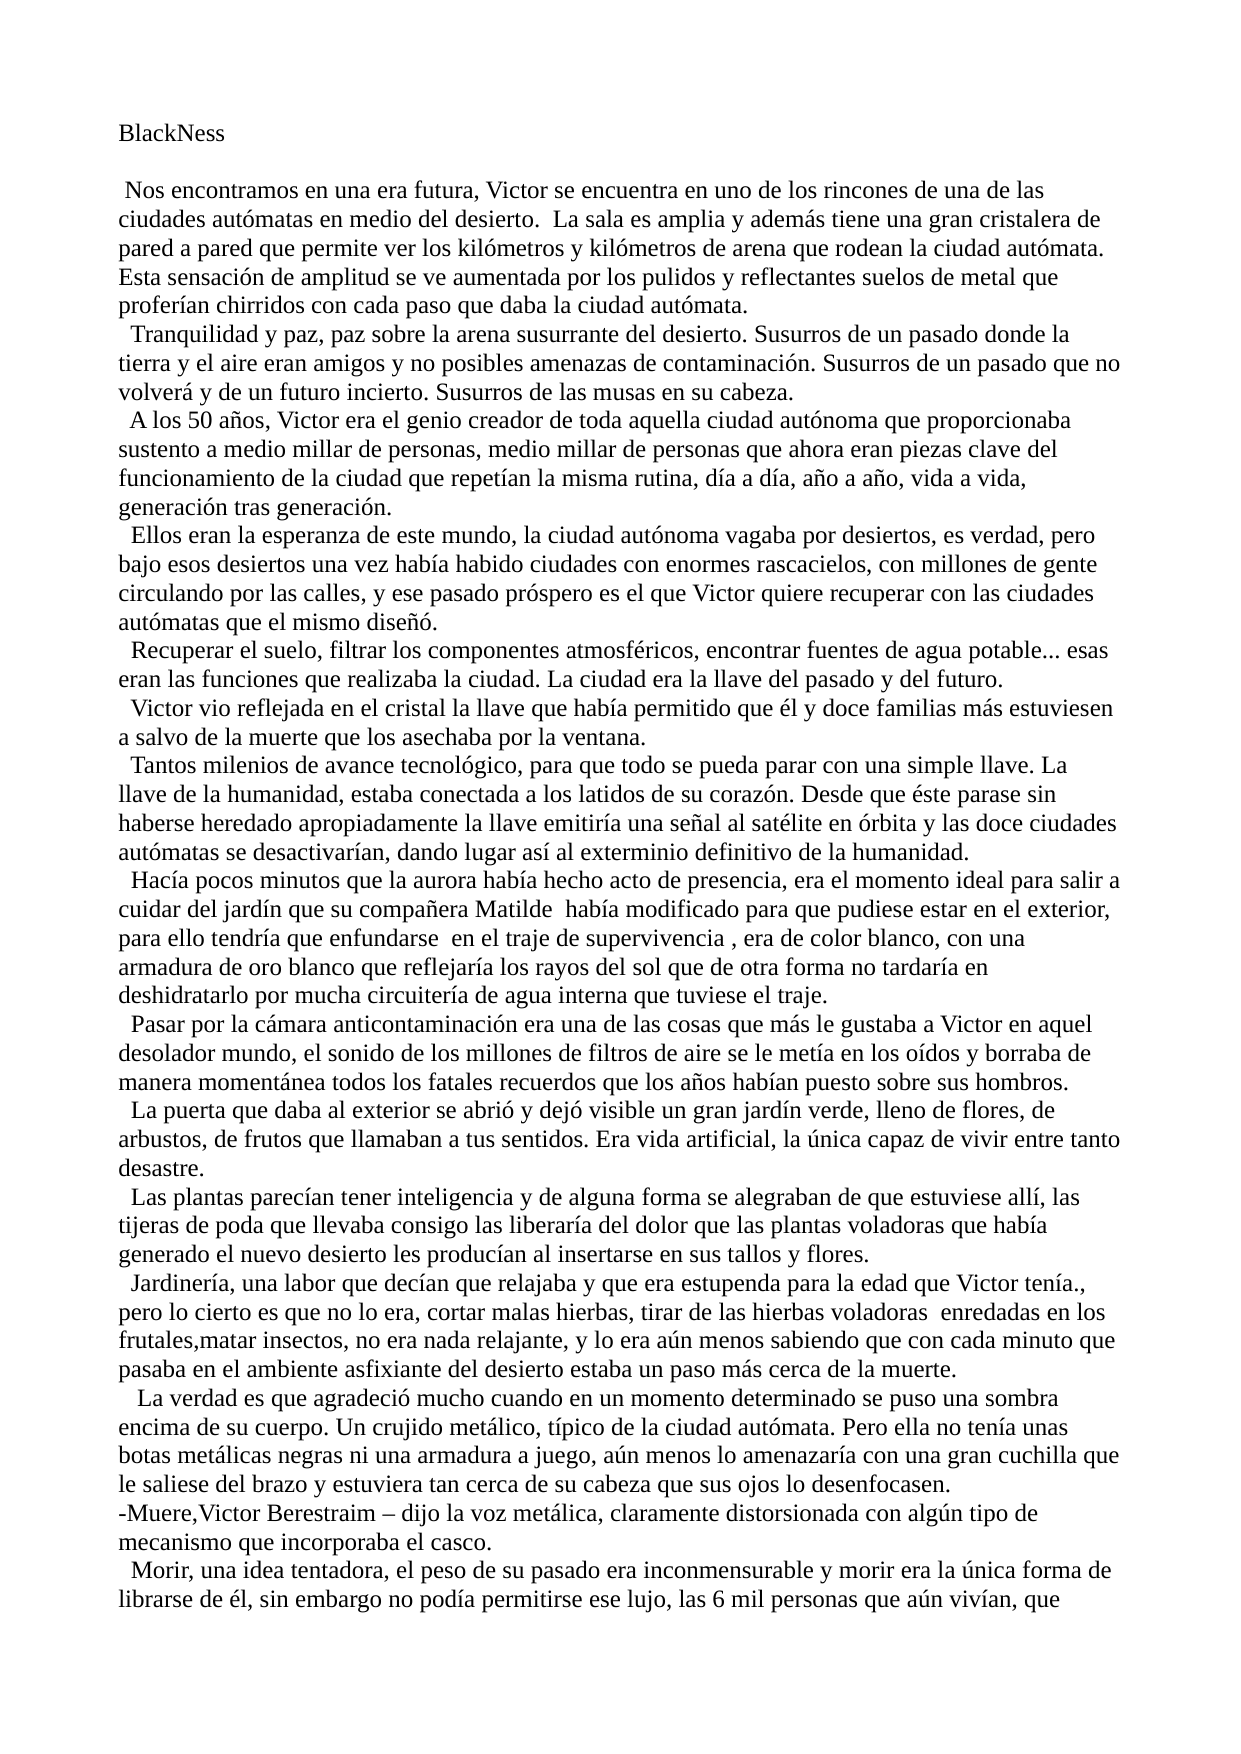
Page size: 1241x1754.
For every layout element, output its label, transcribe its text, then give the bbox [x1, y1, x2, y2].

text Recuperar el suelo, filtrar los componentes atmosféricos, encontrar fuentes de agua potable... esas eran las funciones que realizaba la ciudad. La ciudad era la llave del pasado y del futuro. [118, 636, 1122, 693]
text Hacía pocos minutos que la aurora había hecho acto de presencia, era el momento ideal para salir a cuidar del jardín que su compañera Matilde había modificado para que pudiese estar en el exterior, para ello tendría que enfundarse en el traje de supervivencia , era de color blanco, con una armadura de oro blanco que reflejaría los rayos del sol que de otra forma no tardaría en deshidratarlo por mucha circuitería de agua interna que tuviese el traje. [118, 866, 1122, 1009]
text Jardinería, una labor que decían que relajaba y que era estupenda para la edad que Victor tenía., pero lo cierto es que no lo era, cortar malas hierbas, tirar de las hierbas voladoras enredadas en los frutales,matar insectos, no era nada relajante, y lo era aún menos sabiendo que con cada minuto que pasaba en el ambiente asfixiante del desierto estaba un paso más cerca de la muerte. [118, 1268, 1122, 1383]
text La verdad es que agradeció mucho cuando en un momento determinado se puso una sombra encima de su cuerpo. Un crujido metálico, típico de la ciudad autómata. Pero ella no tenía unas botas metálicas negras ni una armadura a juego, aún menos lo amenazaría con una gran cuchilla que le saliese del brazo y estuviera tan cerca de su cabeza que sus ojos lo desenfocasen. [118, 1383, 1122, 1498]
text Tranquilidad y paz, paz sobre la arena susurrante del desierto. Susurros de un pasado donde la tierra y el aire eran amigos y no posibles amenazas de contaminación. Susurros de un pasado que no volverá y de un futuro incierto. Susurros de las musas en su cabeza. [118, 319, 1122, 406]
text Tantos milenios de avance tecnológico, para que todo se pueda parar con una simple llave. La llave de la humanidad, estaba conectada a los latidos de su corazón. Desde que éste parase sin haberse heredado apropiadamente la llave emitiría una señal al satélite en órbita y las doce ciudades autómatas se desactivarían, dando lugar así al exterminio definitivo de la humanidad. [118, 751, 1122, 866]
text Nos encontramos en una era futura, Victor se encuentra en uno de los rincones de una de las ciudades autómatas en medio del desierto. La sala es amplia y además tiene una gran cristalera de pared a pared que permite ver los kilómetros y kilómetros de arena que rodean la ciudad autómata. Esta sensación de amplitud se ve aumentada por los pulidos y reflectantes suelos de metal que proferían chirridos con cada paso que daba la ciudad autómata. [118, 176, 1122, 319]
text La puerta que daba al exterior se abrió y dejó visible un gran jardín verde, lleno de flores, de arbustos, de frutos que llamaban a tus sentidos. Era vida artificial, la única capaz de vivir entre tanto desastre. [118, 1096, 1122, 1182]
text Pasar por la cámara anticontaminación era una de las cosas que más le gustaba a Victor en aquel desolador mundo, el sonido de los millones de filtros de aire se le metía en los oídos y borraba de manera momentánea todos los fatales recuerdos que los años habían puesto sobre sus hombros. [118, 1009, 1122, 1096]
text Victor vio reflejada en el cristal la llave que había permitido que él y doce familias más estuviesen a salvo de la muerte que los asechaba por la ventana. [118, 693, 1122, 751]
text A los 50 años, Victor era el genio creador de toda aquella ciudad autónoma que proporcionaba sustento a medio millar de personas, medio millar de personas que ahora eran piezas clave del funcionamiento de la ciudad que repetían la misma rutina, día a día, año a año, vida a vida, generación tras generación. [118, 406, 1122, 521]
text Morir, una idea tentadora, el peso de su pasado era inconmensurable y morir era la única forma de librarse de él, sin embargo no podía permitirse ese lujo, las 6 mil personas que aún vivían, que [118, 1556, 1122, 1613]
text -Muere,Victor Berestraim – dijo la voz metálica, claramente distorsionada con algún tipo de mecanismo que incorporaba el casco. [118, 1498, 1122, 1556]
text Ellos eran la esperanza de este mundo, la ciudad autónoma vagaba por desiertos, es verdad, pero bajo esos desiertos una vez había habido ciudades con enormes rascacielos, con millones de gente circulando por las calles, y ese pasado próspero es el que Victor quiere recuperar con las ciudades autómatas que el mismo diseñó. [118, 521, 1122, 636]
text Las plantas parecían tener inteligencia y de alguna forma se alegraban de que estuviese allí, las tijeras de poda que llevaba consigo las liberaría del dolor que las plantas voladoras que había generado el nuevo desierto les producían al insertarse en sus tallos y flores. [118, 1182, 1122, 1268]
text BlackNess [118, 118, 1122, 147]
